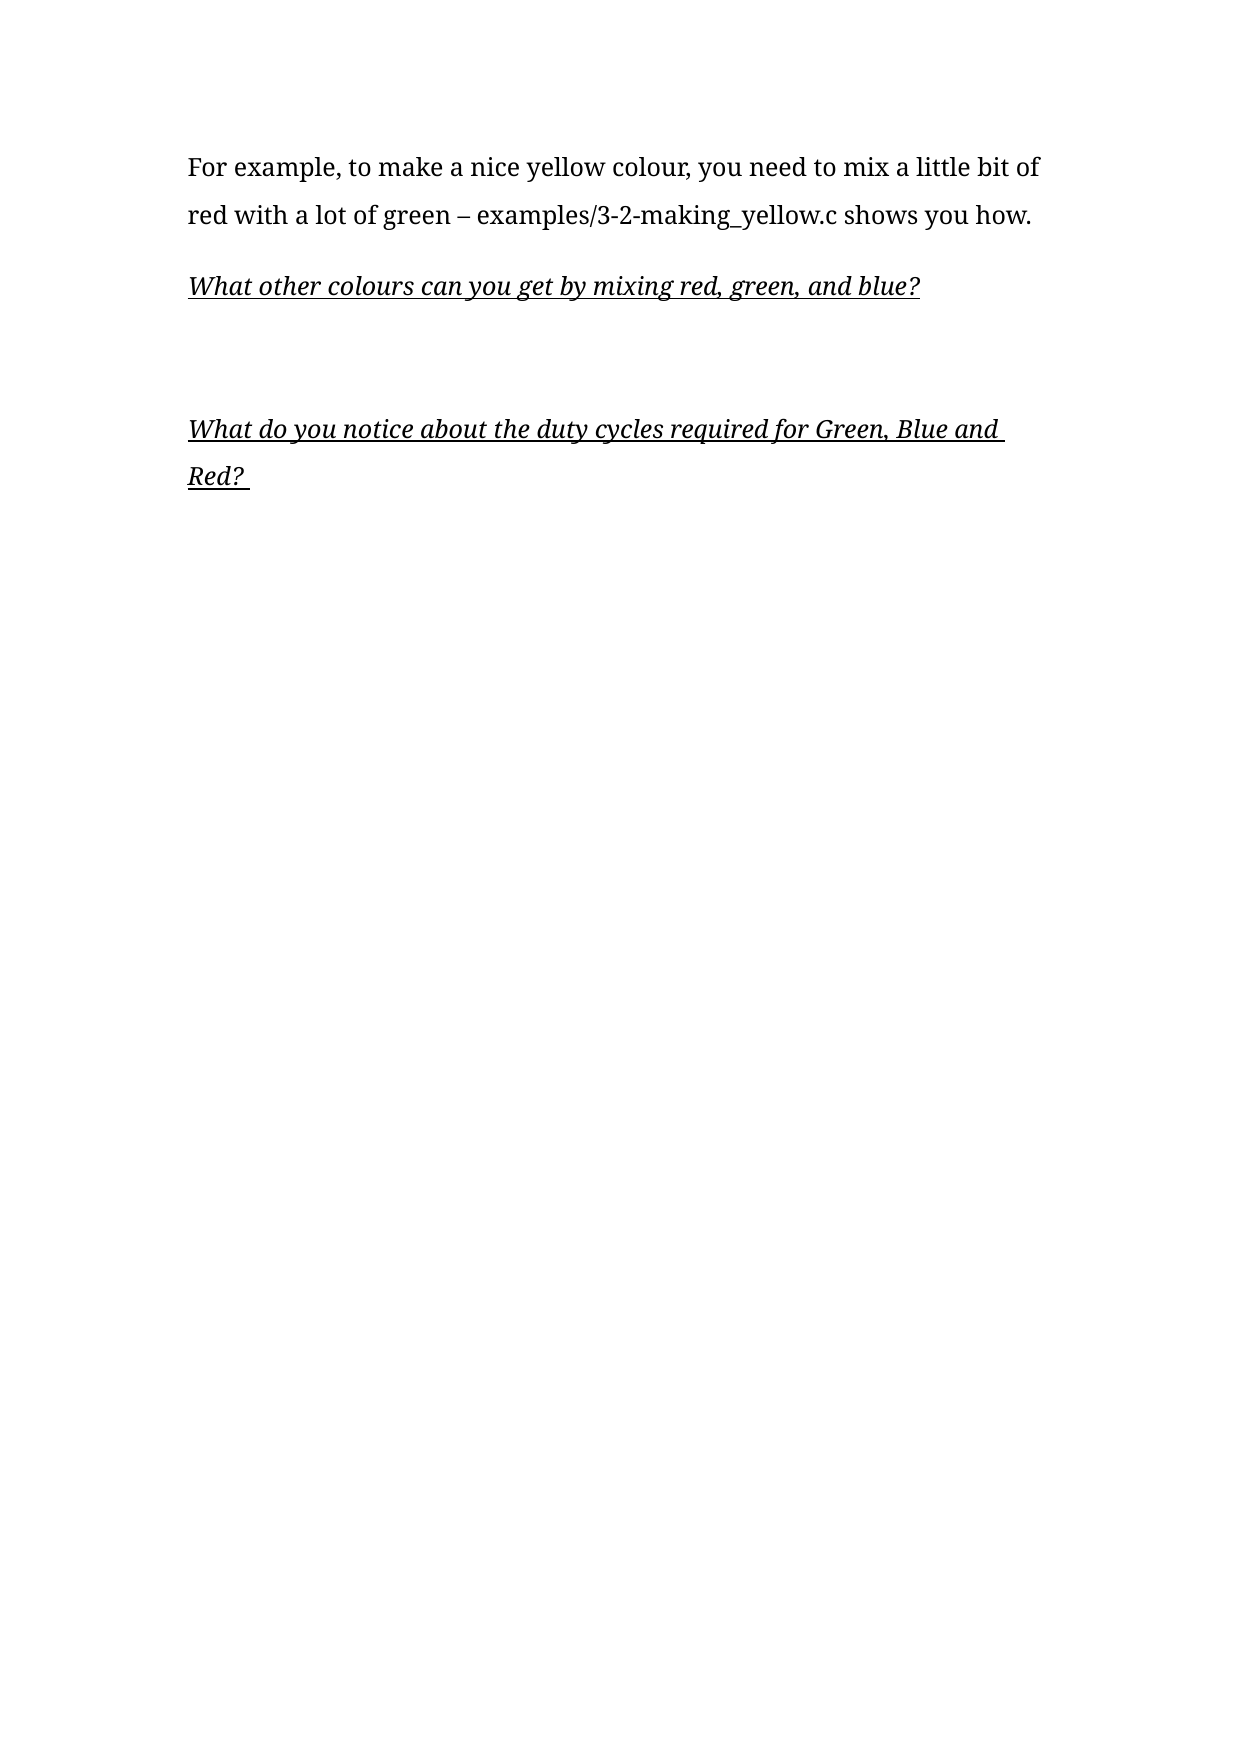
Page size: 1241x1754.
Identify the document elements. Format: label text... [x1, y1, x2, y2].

text What do you notice about the duty cycles required for Green, Blue and Red? [187, 411, 1053, 493]
text What other colours can you get by mixing red, green, and blue? [187, 269, 1053, 303]
text For example, to make a nice yellow colour, you need to mix a little bit of red with a lot of green – examples/3-2-making_yellow.c shows you how. [187, 150, 1053, 232]
